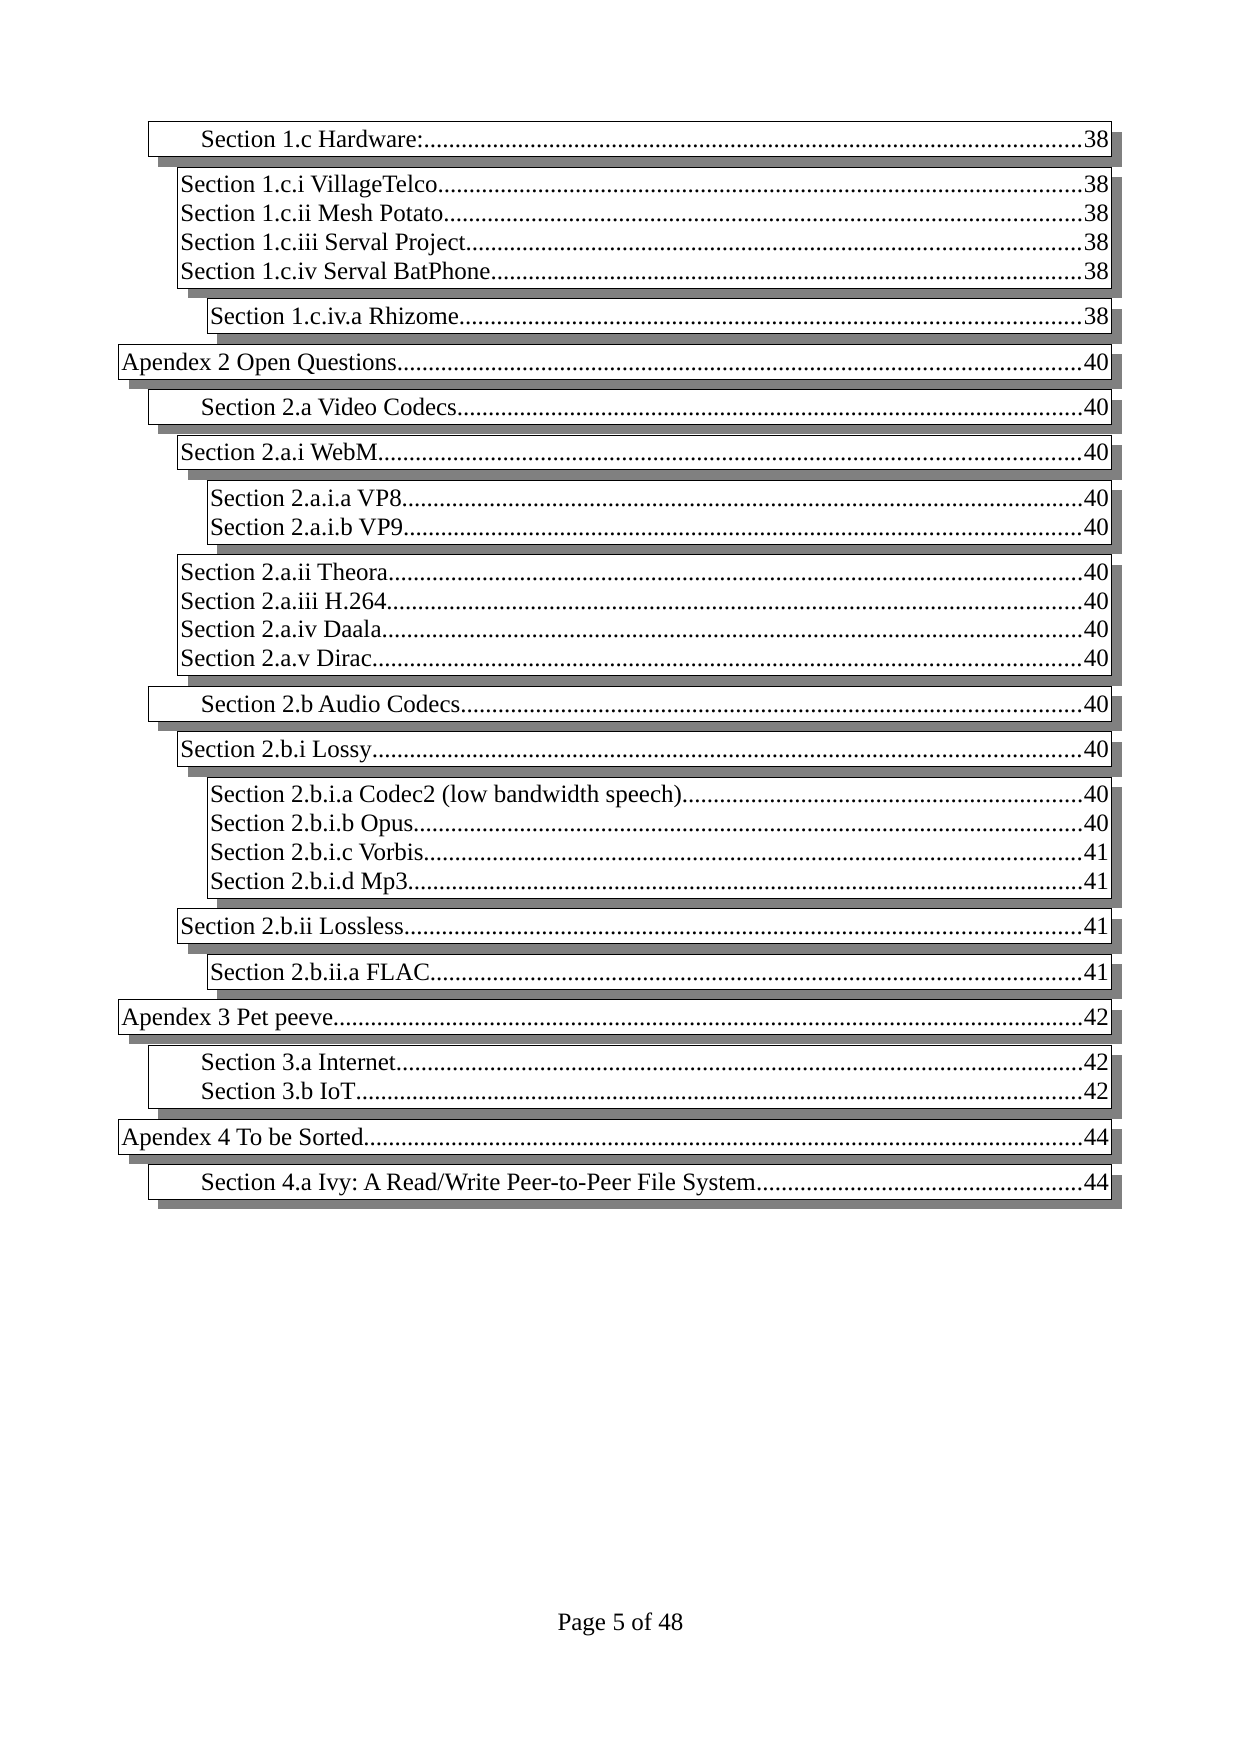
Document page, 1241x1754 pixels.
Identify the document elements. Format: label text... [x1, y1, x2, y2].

text Section 2.b.i Lossy 40 [178, 732, 1111, 766]
text Section 3.a Internet 42 [149, 1046, 1111, 1073]
text Section 2.a.iv Daala 40 [178, 612, 1111, 640]
text Section 1.c.iii Serval Project 38 [178, 224, 1111, 253]
text Apendex 3 Pet peeve 42 [119, 1000, 1111, 1034]
text Section 1.c.ii Mesh Potato 38 [178, 195, 1111, 224]
text Section 2.a.i.a VP8 40 [208, 481, 1111, 509]
text Section 2.a.i.b VP9 40 [208, 509, 1111, 543]
text Section 2.a.ii Theora 40 [178, 555, 1111, 583]
text Section 4.a Ivy: A Read/Write Peer-to-Peer File System 44 [149, 1165, 1111, 1199]
text Section 1.c.iv.a Rhizome 38 [208, 299, 1111, 333]
text Section 2.b.i.d Mp3 41 [208, 863, 1111, 898]
text Section 2.b Audio Codecs 40 [149, 687, 1111, 721]
text Section 2.a.i WebM 40 [178, 436, 1111, 469]
text Section 1.c.iv Serval BatPhone 38 [178, 253, 1111, 288]
text Section 2.a Video Codecs 40 [149, 390, 1111, 424]
text Section 1.c Hardware: 38 [149, 122, 1111, 156]
text Section 2.b.i.a Codec2 (low bandwidth speech) 40 [208, 778, 1111, 805]
text Apendex 2 Open Questions 40 [119, 345, 1111, 378]
text Section 2.b.ii.a FLAC 41 [208, 955, 1111, 988]
text Section 2.b.i.b Opus 40 [208, 805, 1111, 834]
text Section 3.b IoT 42 [149, 1073, 1111, 1108]
text Section 2.a.v Dirac 40 [178, 640, 1111, 675]
text Apendex 4 To be Sorted 44 [119, 1120, 1111, 1153]
text Section 2.a.iii H.264 40 [178, 583, 1111, 612]
text Section 2.b.ii Lossless 41 [178, 909, 1111, 943]
text Section 1.c.i VillageTelco 38 [178, 168, 1111, 195]
text Section 2.b.i.c Vorbis 41 [208, 834, 1111, 863]
